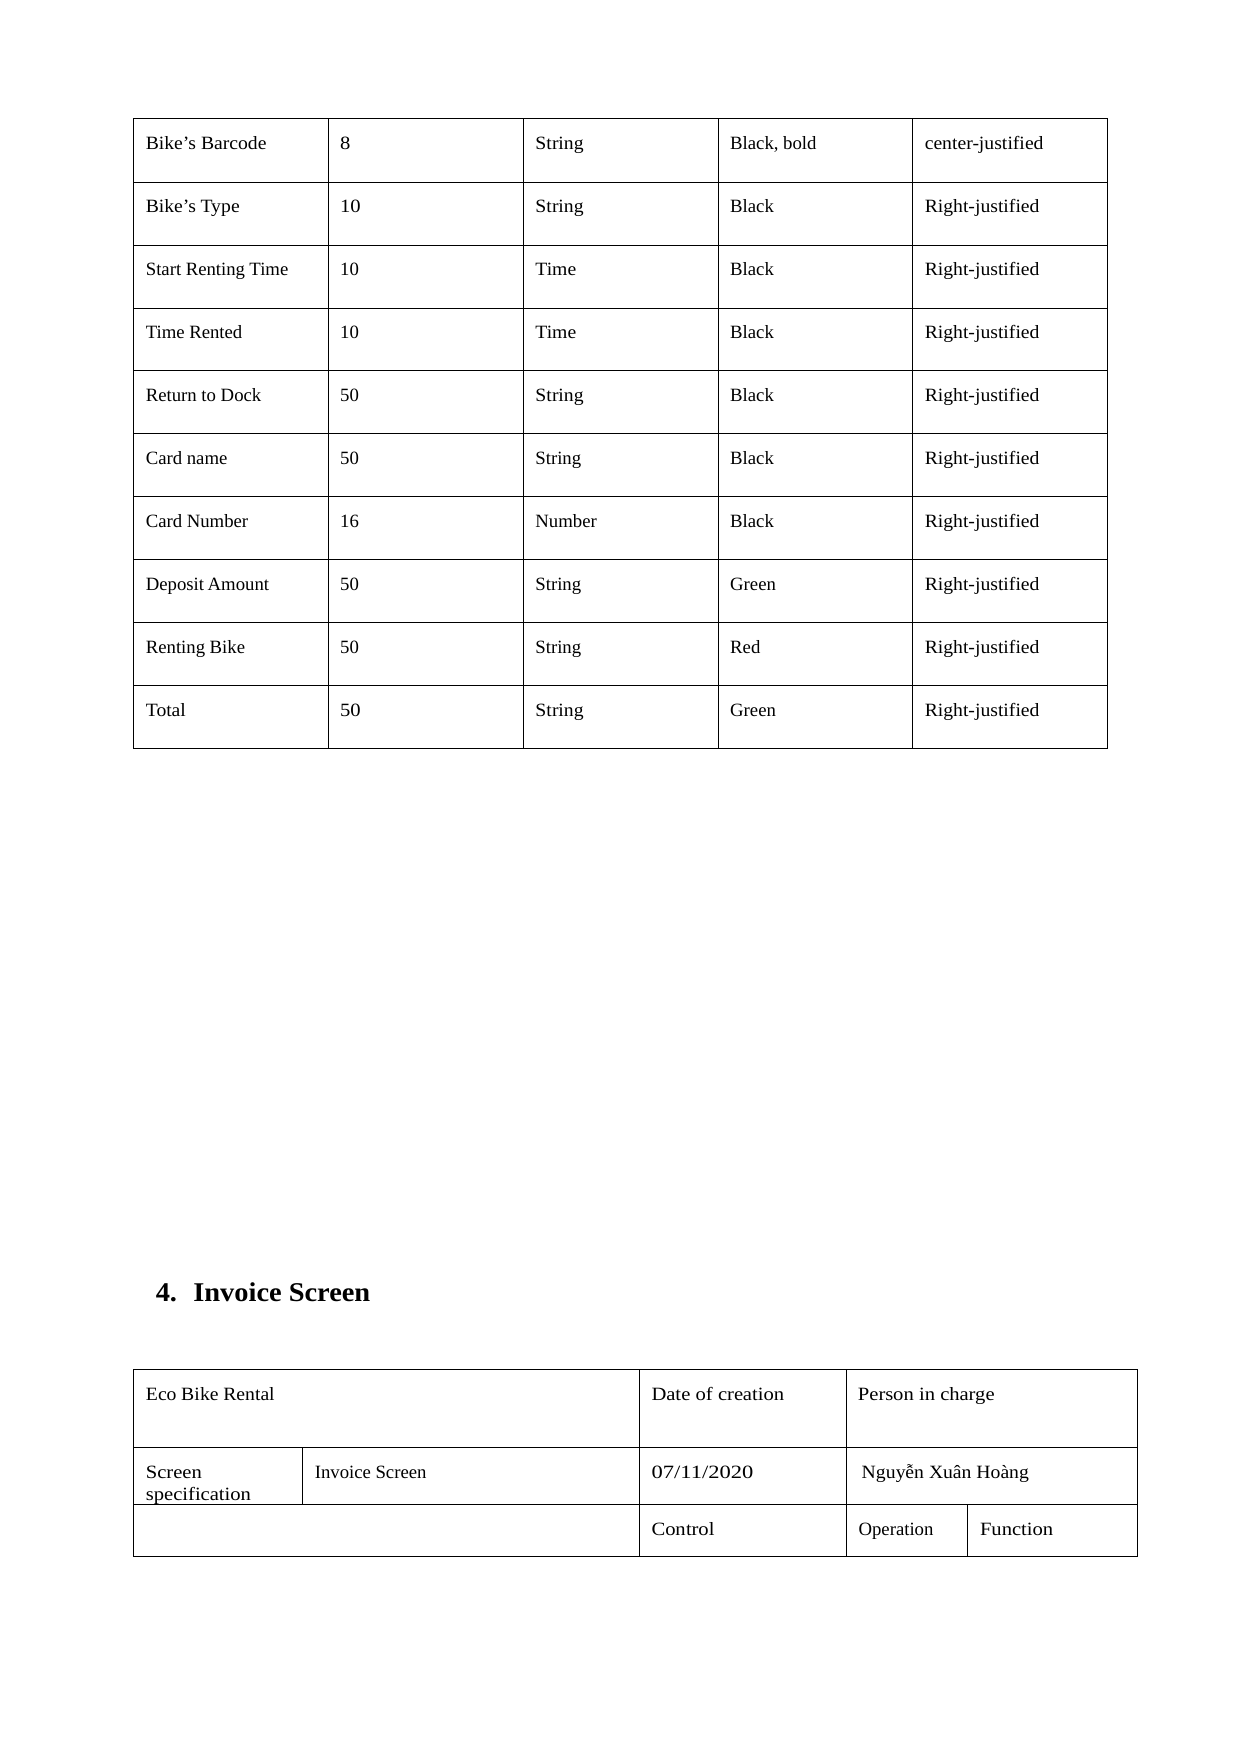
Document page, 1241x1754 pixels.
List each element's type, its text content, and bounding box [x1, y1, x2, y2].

table_cell Right-justified [913, 246, 1107, 307]
table_cell Card Number [134, 497, 328, 559]
table_cell Return to Dock [134, 371, 328, 433]
table_cell Green [719, 560, 912, 622]
subtitle Invoice Screen [156, 1276, 1122, 1307]
table_cell 50 [329, 623, 523, 685]
table_cell Function [968, 1505, 1137, 1556]
table_cell String [524, 371, 718, 433]
table_cell Right-justified [913, 686, 1107, 748]
table_header Eco Bike Rental [134, 1370, 639, 1447]
table_cell Total [134, 686, 328, 748]
table_cell Time Rented [134, 309, 328, 370]
table_cell Right-justified [913, 309, 1107, 370]
table_cell Right-justified [913, 183, 1107, 244]
table_cell Deposit Amount [134, 560, 328, 622]
table_cell 10 [329, 309, 523, 370]
table_cell Black [719, 497, 912, 559]
table_cell Time [524, 309, 718, 370]
table_cell 07/11/2020 [640, 1448, 846, 1504]
table_cell Renting Bike [134, 623, 328, 685]
table_cell Red [719, 623, 912, 685]
table_cell String [524, 686, 718, 748]
table_cell 50 [329, 560, 523, 622]
table_cell Black [719, 371, 912, 433]
table_cell Black [719, 434, 912, 496]
table_cell Screen specification [134, 1448, 302, 1504]
table_cell Card name [134, 434, 328, 496]
table_cell Black [719, 309, 912, 370]
table_cell Nguyễn Xuân Hoàng [847, 1448, 1137, 1504]
table_cell [134, 1505, 639, 1556]
table_cell Number [524, 497, 718, 559]
table_cell Invoice Screen [303, 1448, 639, 1504]
table_cell Right-justified [913, 497, 1107, 559]
table_cell Right-justified [913, 623, 1107, 685]
table_cell Operation [847, 1505, 967, 1556]
table_cell Bike’s Type [134, 183, 328, 244]
table_cell Start Renting Time [134, 246, 328, 307]
table_cell String [524, 119, 718, 182]
table_cell 10 [329, 183, 523, 244]
table_cell Black [719, 246, 912, 307]
table_cell Time [524, 246, 718, 307]
table_cell 16 [329, 497, 523, 559]
table_cell Green [719, 686, 912, 748]
table_cell 10 [329, 246, 523, 307]
table_cell Control [640, 1505, 846, 1556]
table_cell 50 [329, 371, 523, 433]
table_cell Bike’s Barcode [134, 119, 328, 182]
table_header Person in charge [847, 1370, 1137, 1447]
table_cell Right-justified [913, 371, 1107, 433]
table_cell 50 [329, 434, 523, 496]
table_cell Right-justified [913, 560, 1107, 622]
table_cell center-justified [913, 119, 1107, 182]
table_cell String [524, 434, 718, 496]
table_cell 50 [329, 686, 523, 748]
table_cell 8 [329, 119, 523, 182]
table_cell Right-justified [913, 434, 1107, 496]
table_cell String [524, 560, 718, 622]
table_header Date of creation [640, 1370, 846, 1447]
table_cell String [524, 183, 718, 244]
table_cell Black, bold [719, 119, 912, 182]
table_cell Black [719, 183, 912, 244]
table_cell String [524, 623, 718, 685]
